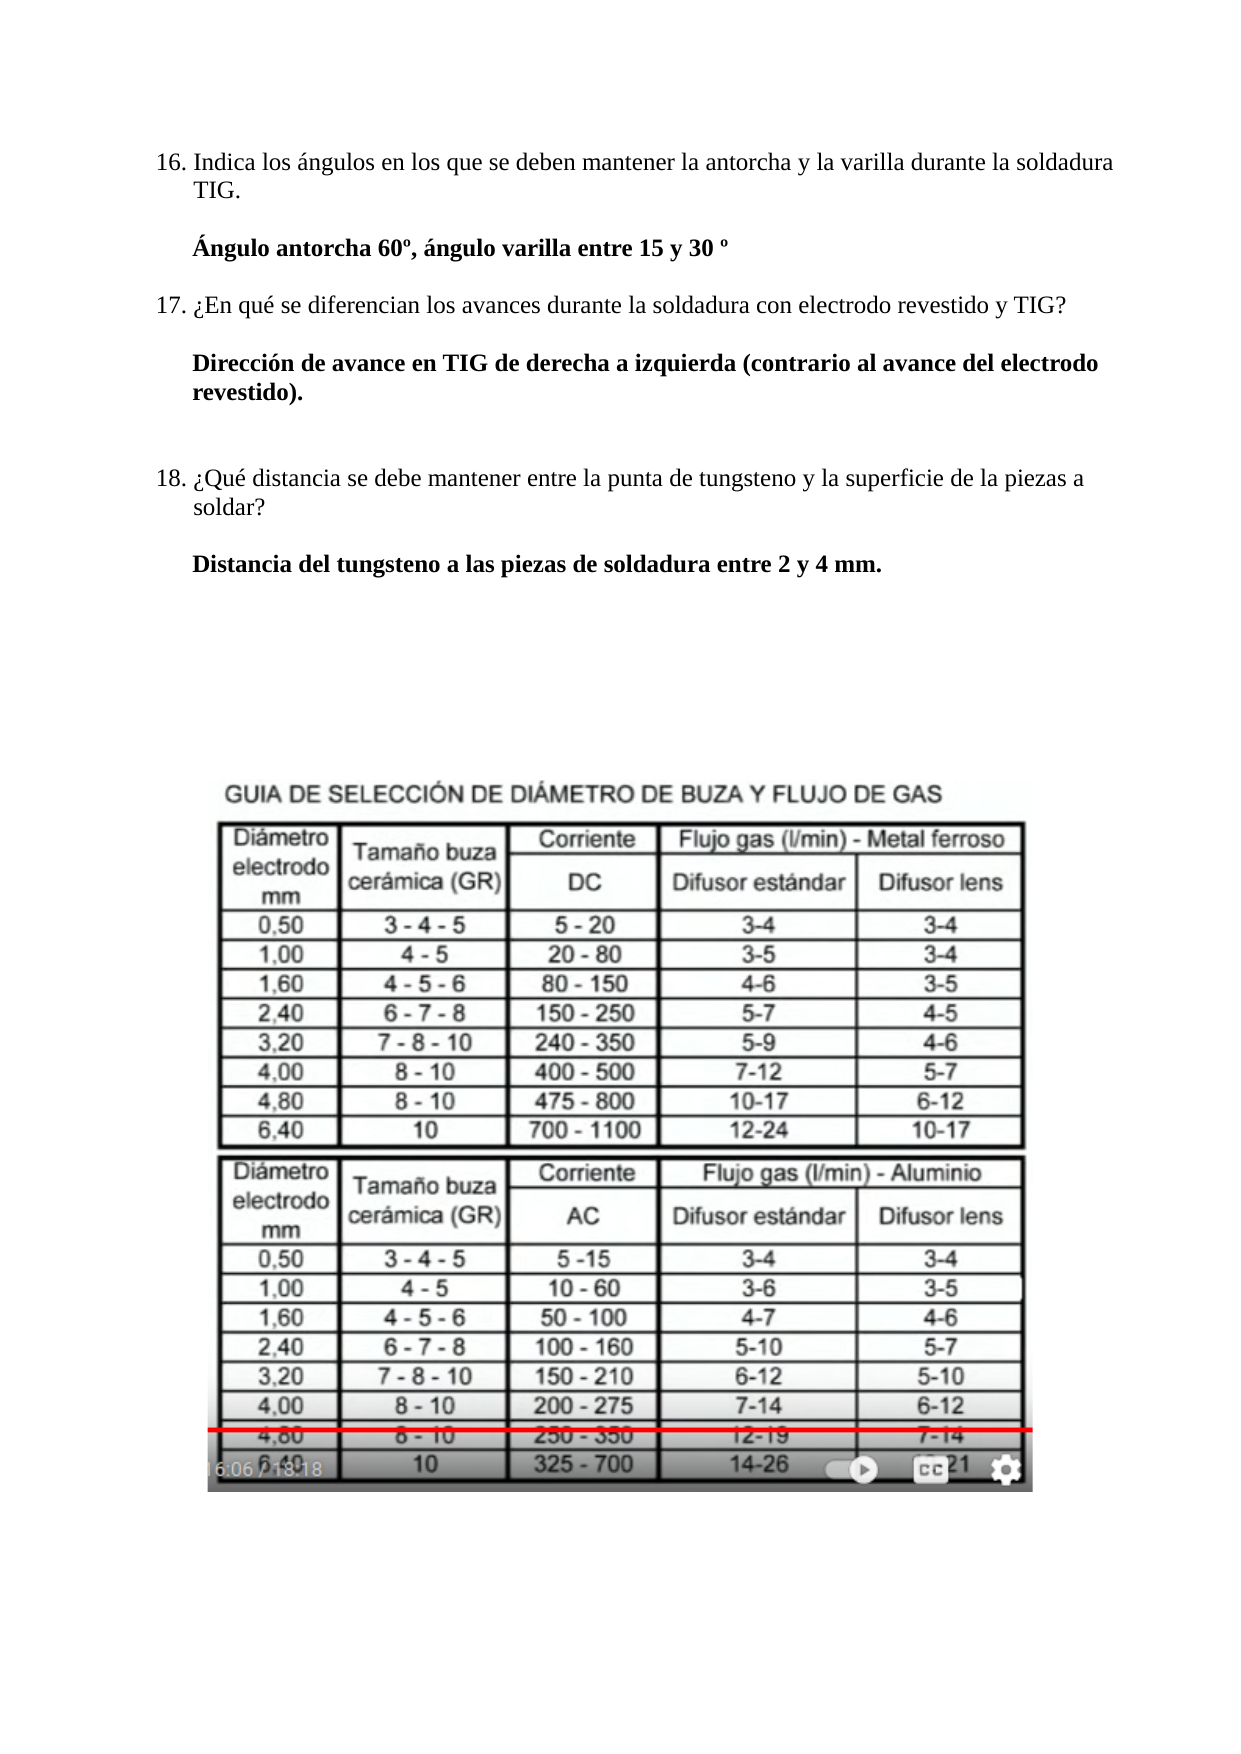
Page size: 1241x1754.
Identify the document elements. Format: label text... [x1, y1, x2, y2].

list Indica los ángulos en los que se deben mantener la antorcha y la varilla durante la soldadura TIG. [156, 147, 1122, 204]
text Distancia del tungsteno a las piezas de soldadura entre 2 y 4 mm. [118, 549, 1122, 578]
list ¿Qué distancia se debe mantener entre la punta de tungsteno y la superficie de la piezas a soldar? [156, 463, 1122, 521]
text Ángulo antorcha 60º, ángulo varilla entre 15 y 30 º [118, 233, 1122, 262]
picture [207, 779, 1033, 1492]
text Dirección de avance en TIG de derecha a izquierda (contrario al avance del electrodo revestido). [118, 348, 1122, 406]
list ¿En qué se diferencian los avances durante la soldadura con electrodo revestido y TIG? [156, 291, 1122, 319]
